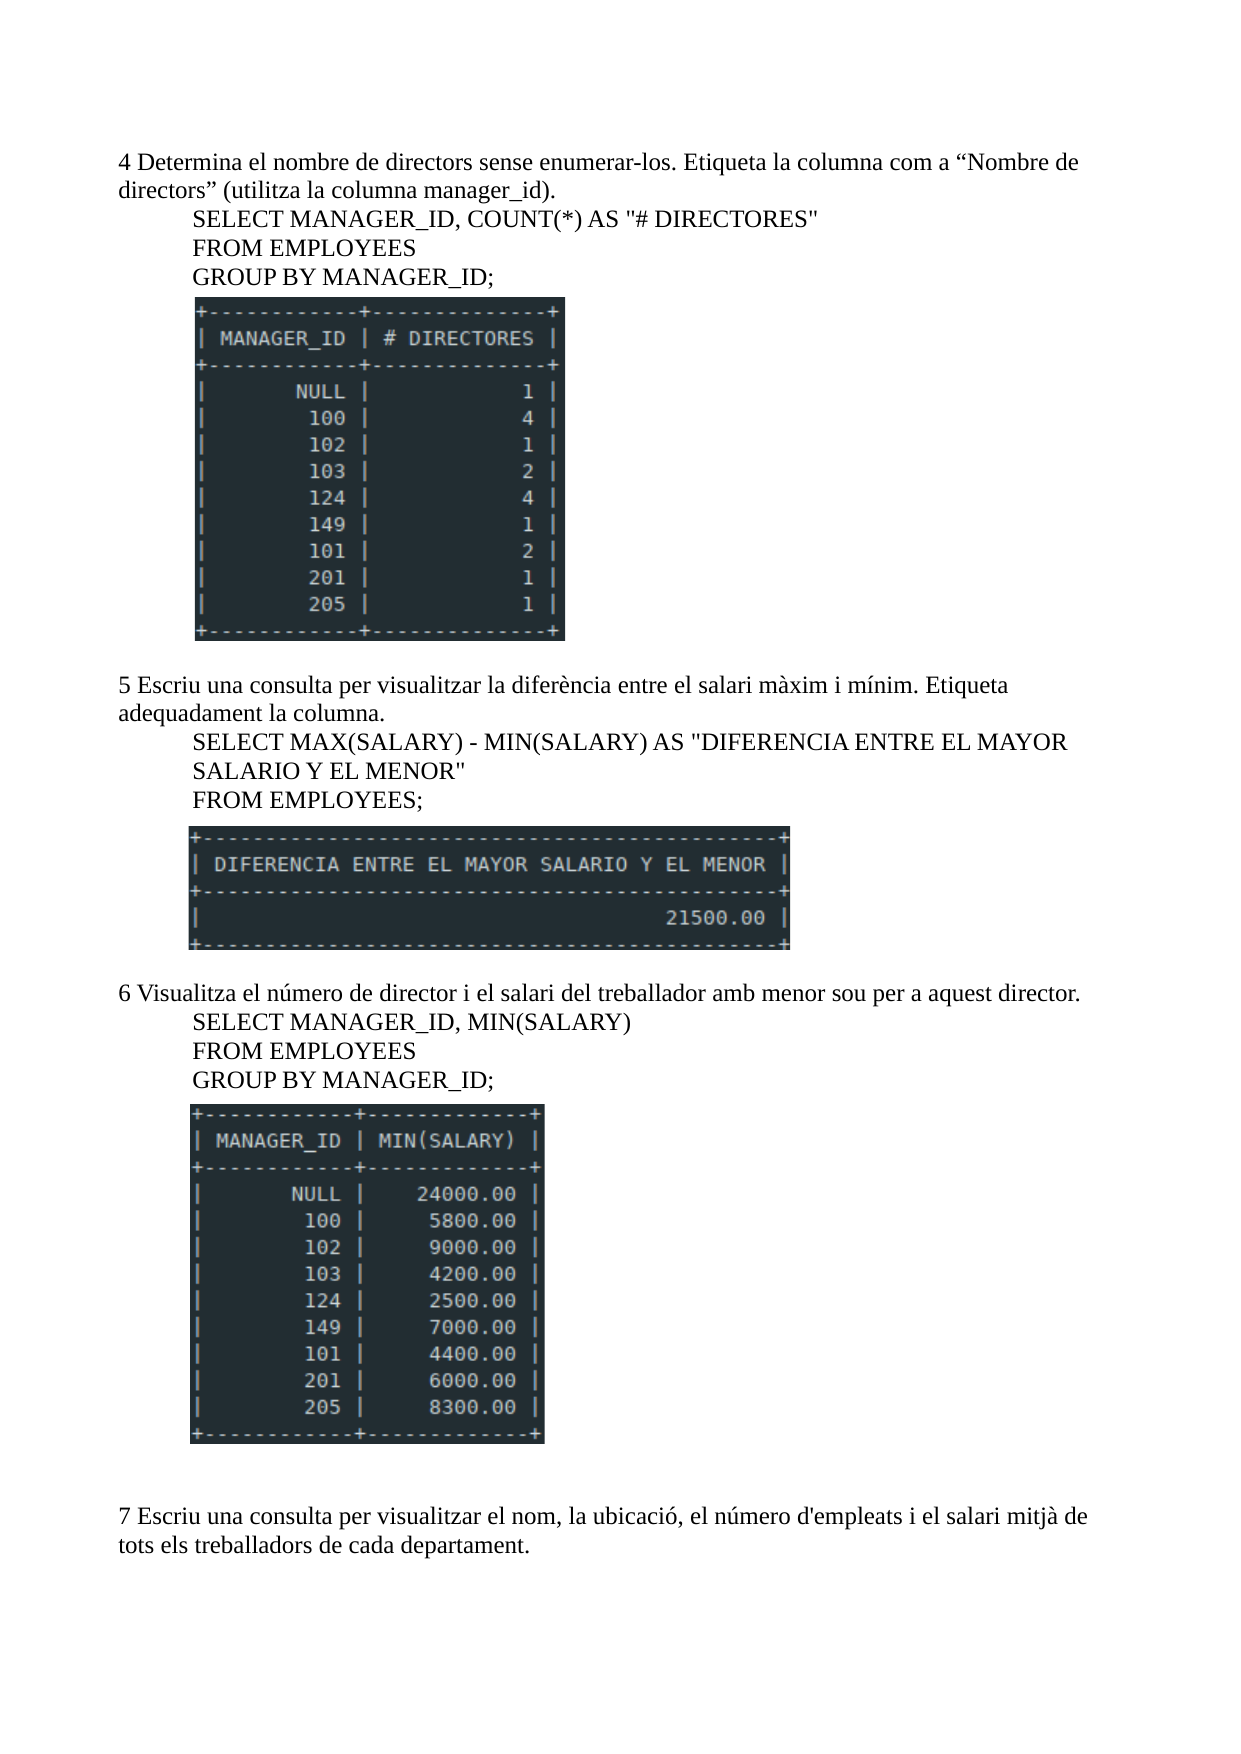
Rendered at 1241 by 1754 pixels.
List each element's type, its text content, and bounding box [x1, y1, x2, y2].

text 7 Escriu una consulta per visualitzar el nom, la ubicació, el número d'empleats i el salari mitjà de tots els treballadors de cada departament. [118, 1501, 1122, 1559]
picture [194, 297, 566, 641]
text 4 Determina el nombre de directors sense enumerar-los. Etiqueta la columna com a “Nombre de directors” (utilitza la columna manager_id). [118, 147, 1122, 204]
text 6 Visualitza el número de director i el salari del treballador amb menor sou per a aquest director. [118, 978, 1122, 1007]
text GROUP BY MANAGER_ID; [118, 262, 1122, 291]
text 5 Escriu una consulta per visualitzar la diferència entre el salari màxim i mínim. Etiqueta adequadament la columna. [118, 670, 1122, 727]
text SELECT MAX(SALARY) - MIN(SALARY) AS "DIFERENCIA ENTRE EL MAYOR SALARIO Y EL MENOR" [118, 727, 1122, 785]
text FROM EMPLOYEES [118, 233, 1122, 262]
picture [190, 1104, 545, 1444]
text SELECT MANAGER_ID, MIN(SALARY) [118, 1007, 1122, 1036]
text FROM EMPLOYEES [118, 1036, 1122, 1065]
text FROM EMPLOYEES; [118, 785, 1122, 813]
picture [188, 826, 791, 950]
text SELECT MANAGER_ID, COUNT(*) AS "# DIRECTORES" [118, 204, 1122, 233]
text GROUP BY MANAGER_ID; [118, 1065, 1122, 1093]
